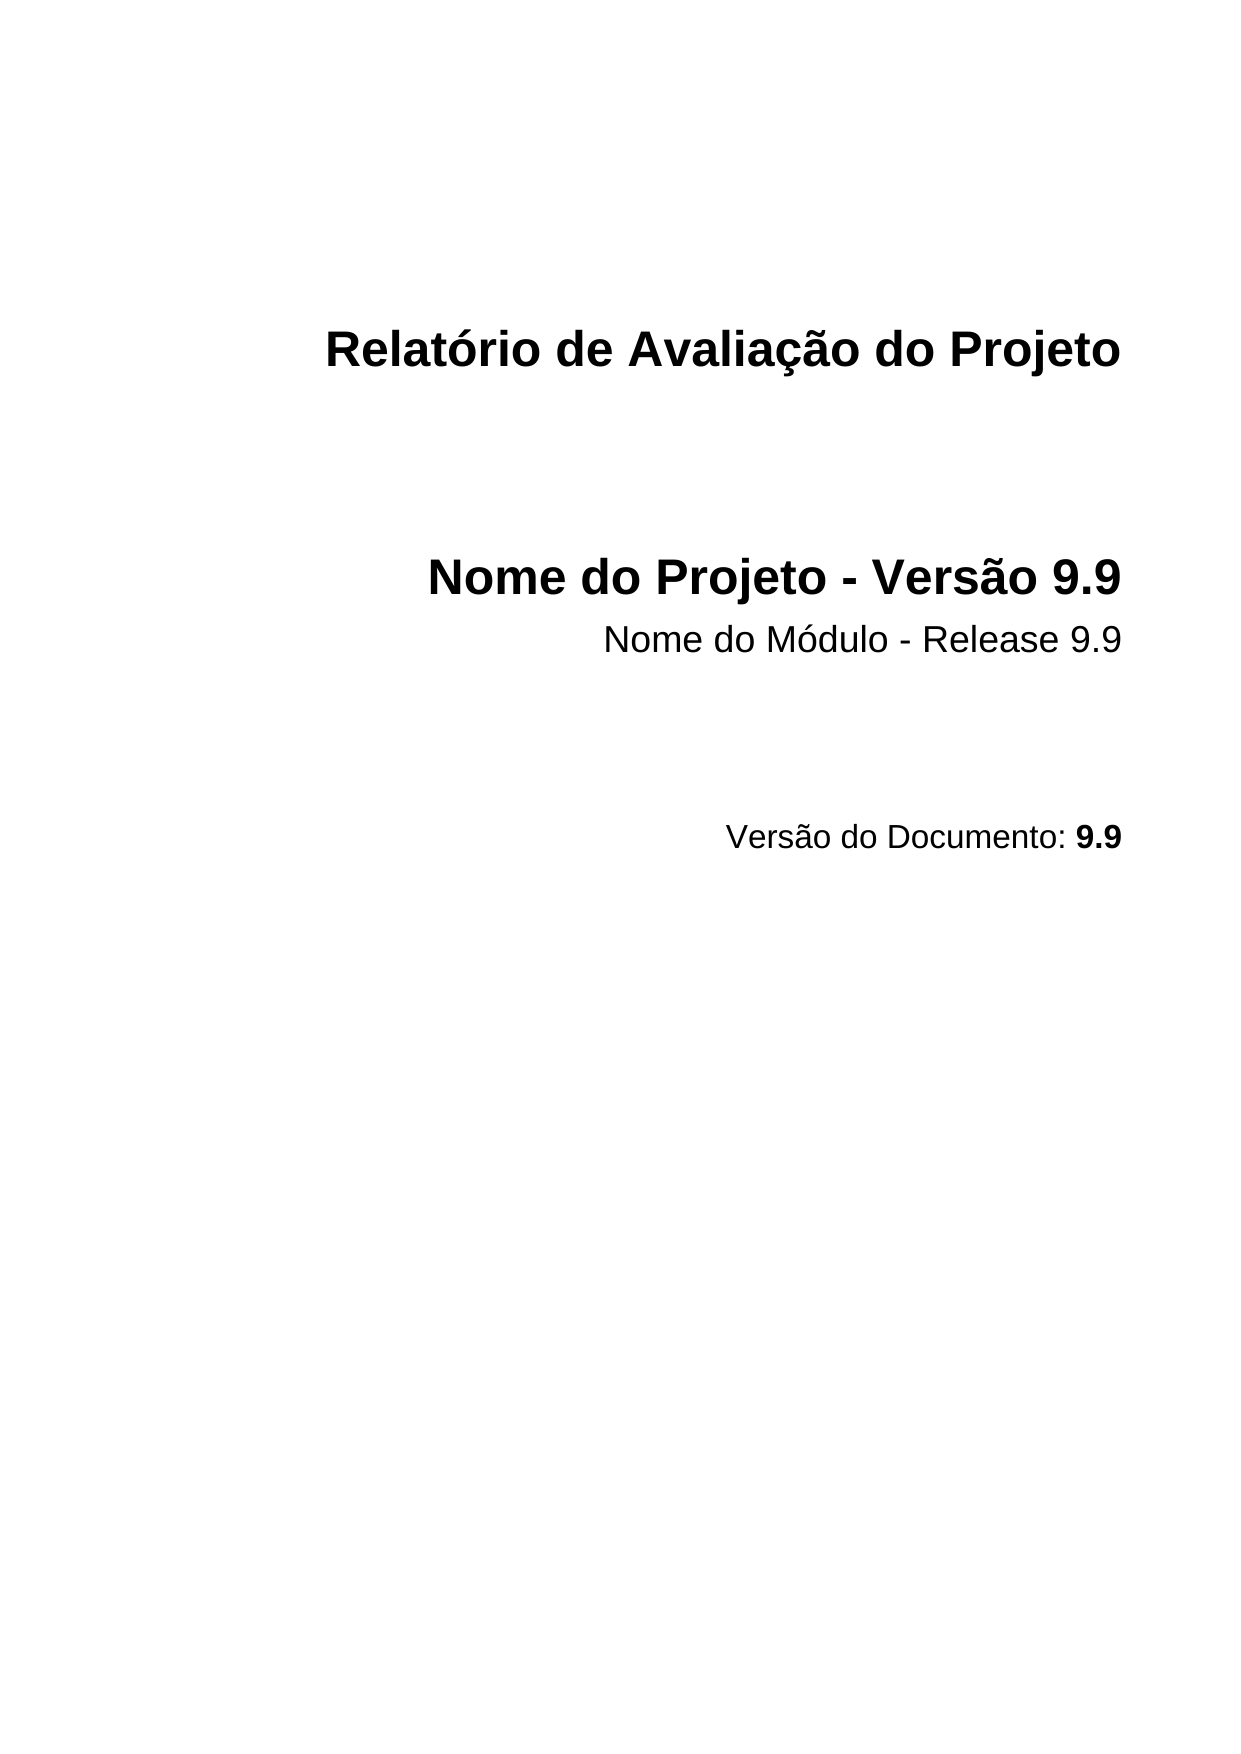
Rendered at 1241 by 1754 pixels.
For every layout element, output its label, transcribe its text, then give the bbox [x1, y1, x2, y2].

title Versão do Documento: 9.9 [118, 817, 1122, 855]
title Nome do Projeto - Versão 9.9 [118, 547, 1122, 605]
title Relatório de Avaliação do Projeto [118, 319, 1122, 377]
title Nome do Módulo - Release 9.9 [118, 617, 1122, 661]
